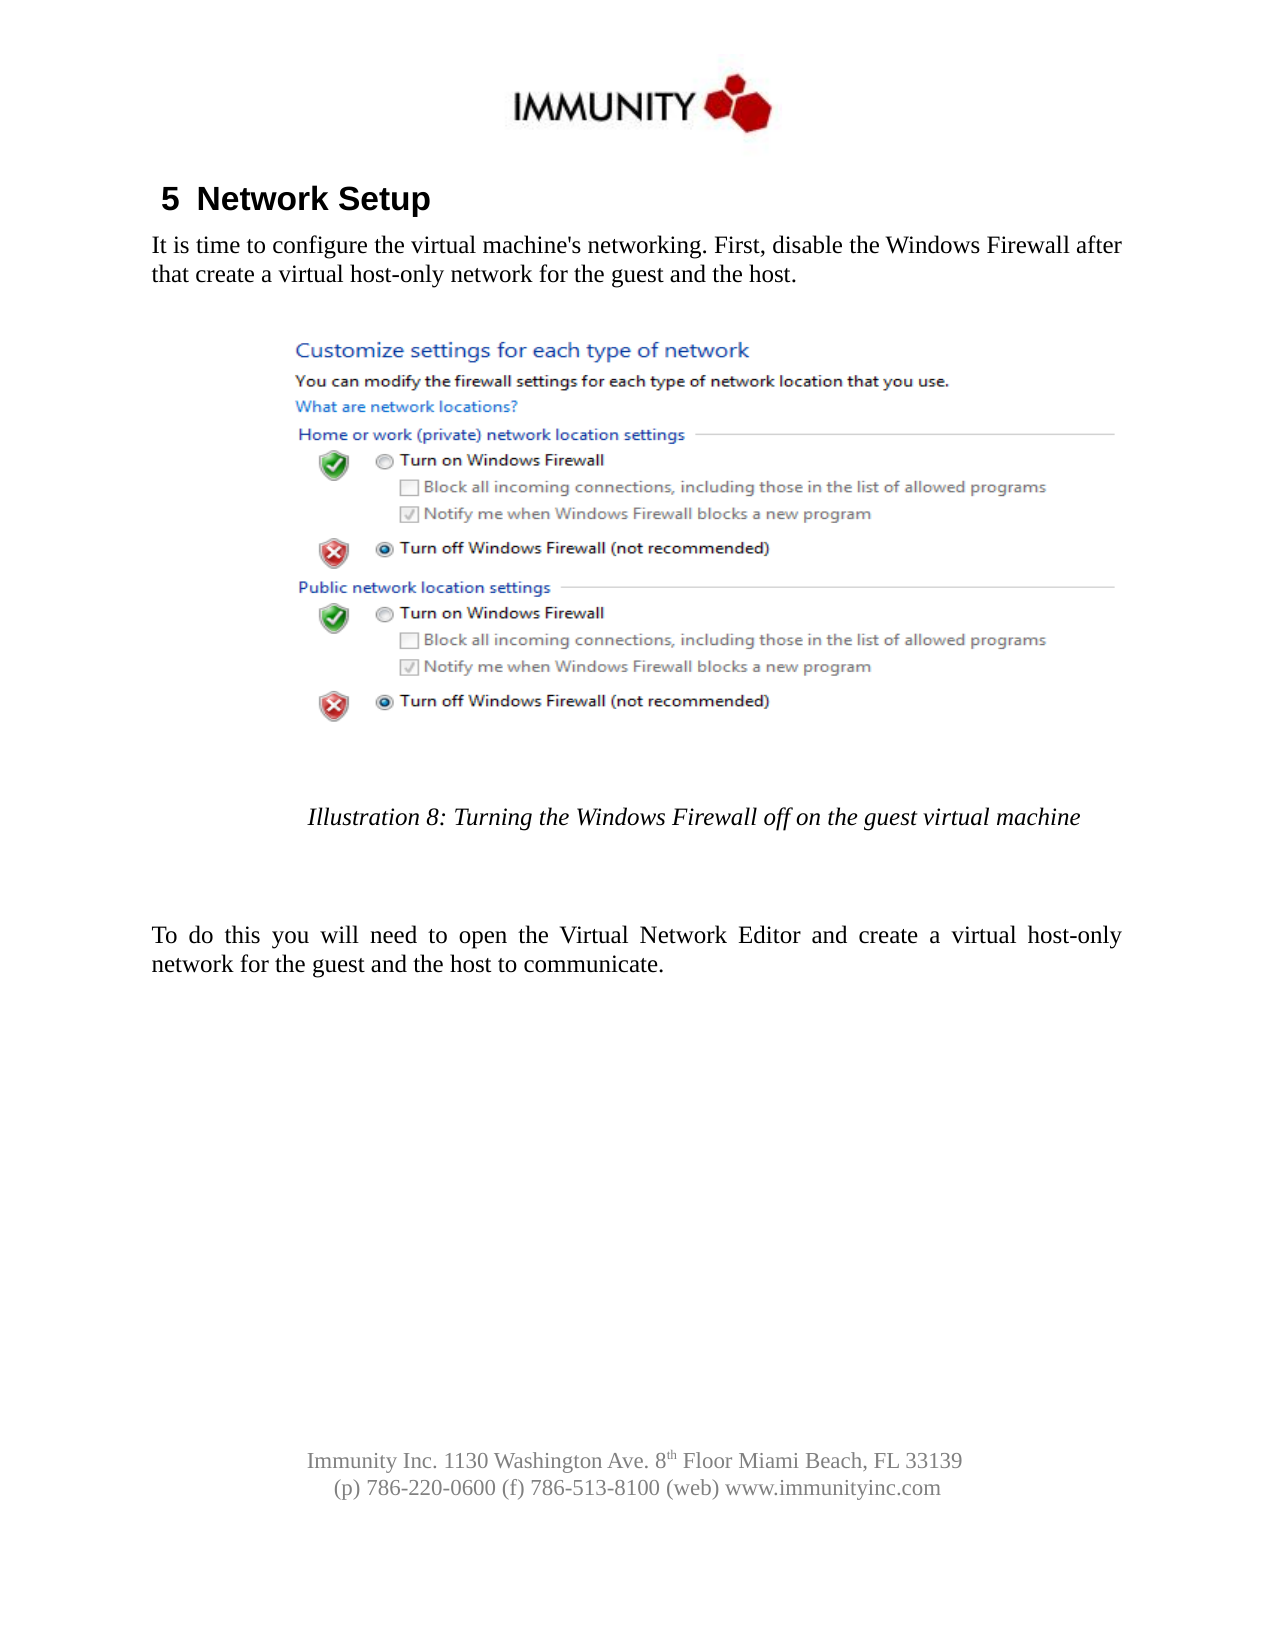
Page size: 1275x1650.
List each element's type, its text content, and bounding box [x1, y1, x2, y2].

picture [493, 54, 783, 160]
text Illustration 8: Turning the Windows Firewall off on the guest virtual machine [276, 802, 1115, 830]
picture [276, 323, 1115, 802]
text To do this you will need to open the Virtual Network Editor and create a virtual host-only network for the guest and the host to communicate. [151, 920, 1123, 977]
subtitle Network Setup [151, 179, 1123, 217]
text It is time to configure the virtual machine's networking. First, disable the Windows Firewall after that create a virtual host-only network for the guest and the host. [151, 230, 1123, 287]
